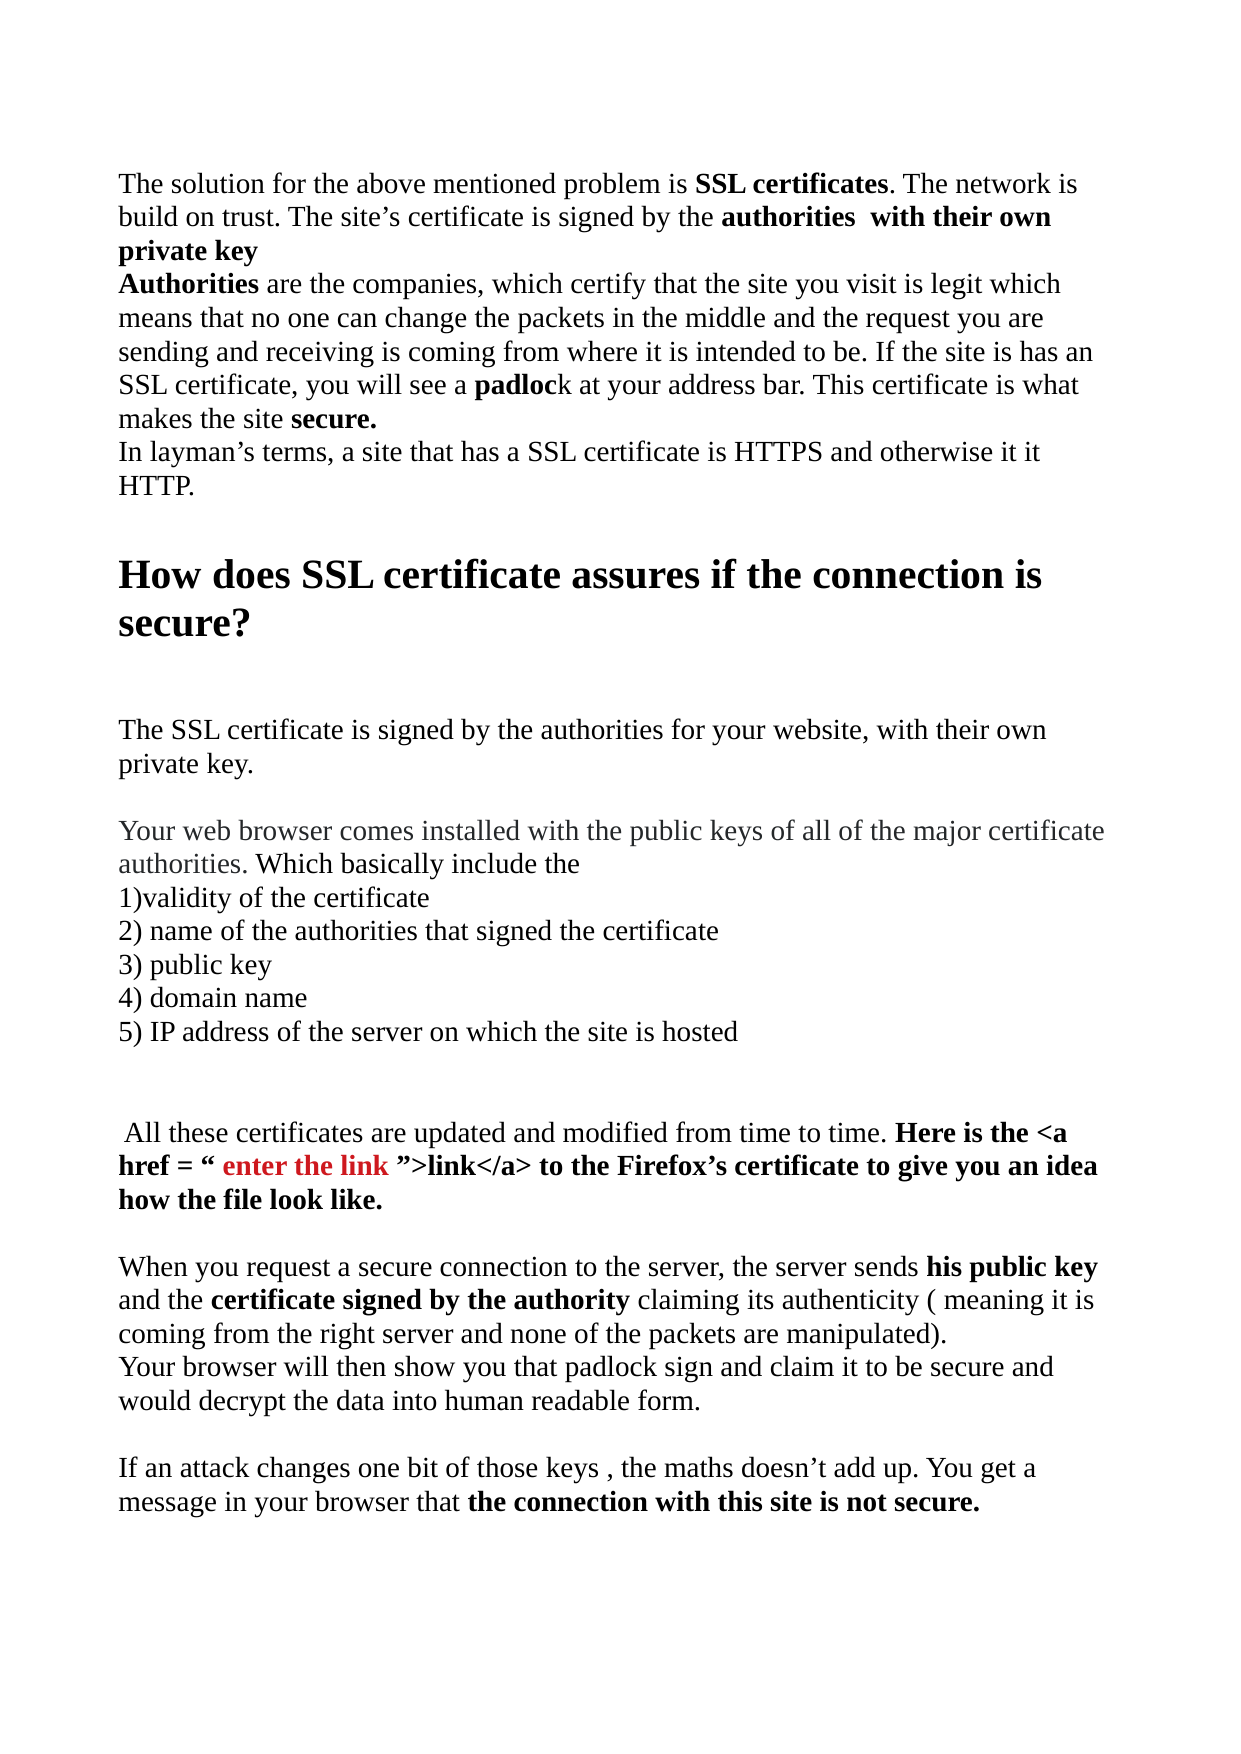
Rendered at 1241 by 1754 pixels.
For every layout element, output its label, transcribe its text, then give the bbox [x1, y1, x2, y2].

text 5) IP address of the server on which the site is hosted [118, 1014, 1122, 1048]
text Authorities are the companies, which certify that the site you visit is legit which means that no one can change the packets in the middle and the request you are sending and receiving is coming from where it is intended to be. If the site is has an SSL certificate, you will see a padlock at your address bar. This certificate is what makes the site secure. [118, 267, 1122, 434]
text 3) public key [118, 947, 1122, 981]
text All these certificates are updated and modified from time to time. Here is the <a href = “ enter the link ”>link</a> to the Firefox’s certificate to give you an idea how the file look like. [118, 1115, 1122, 1215]
text When you request a secure connection to the server, the server sends his public key and the certificate signed by the authority claiming its authenticity ( meaning it is coming from the right server and none of the packets are manipulated). [118, 1249, 1122, 1349]
text In layman’s terms, a site that has a SSL certificate is HTTPS and otherwise it it HTTP. [118, 434, 1122, 501]
text 4) domain name [118, 981, 1122, 1014]
text The SSL certificate is signed by the authorities for your website, with their own private key. [118, 712, 1122, 779]
text How does SSL certificate assures if the connection is secure? [118, 549, 1122, 645]
text The solution for the above mentioned problem is SSL certificates. The network is build on trust. The site’s certificate is signed by the authorities with their own private key [118, 166, 1122, 267]
text 2) name of the authorities that signed the certificate [118, 913, 1122, 947]
text Your web browser comes installed with the public keys of all of the major certificate authorities. Which basically include the [118, 813, 1122, 880]
text Your browser will then show you that padlock sign and claim it to be secure and would decrypt the data into human readable form. [118, 1349, 1122, 1417]
text 1)validity of the certificate [118, 880, 1122, 913]
text If an attack changes one bit of those keys , the maths doesn’t add up. You get a message in your browser that the connection with this site is not secure. [118, 1450, 1122, 1517]
